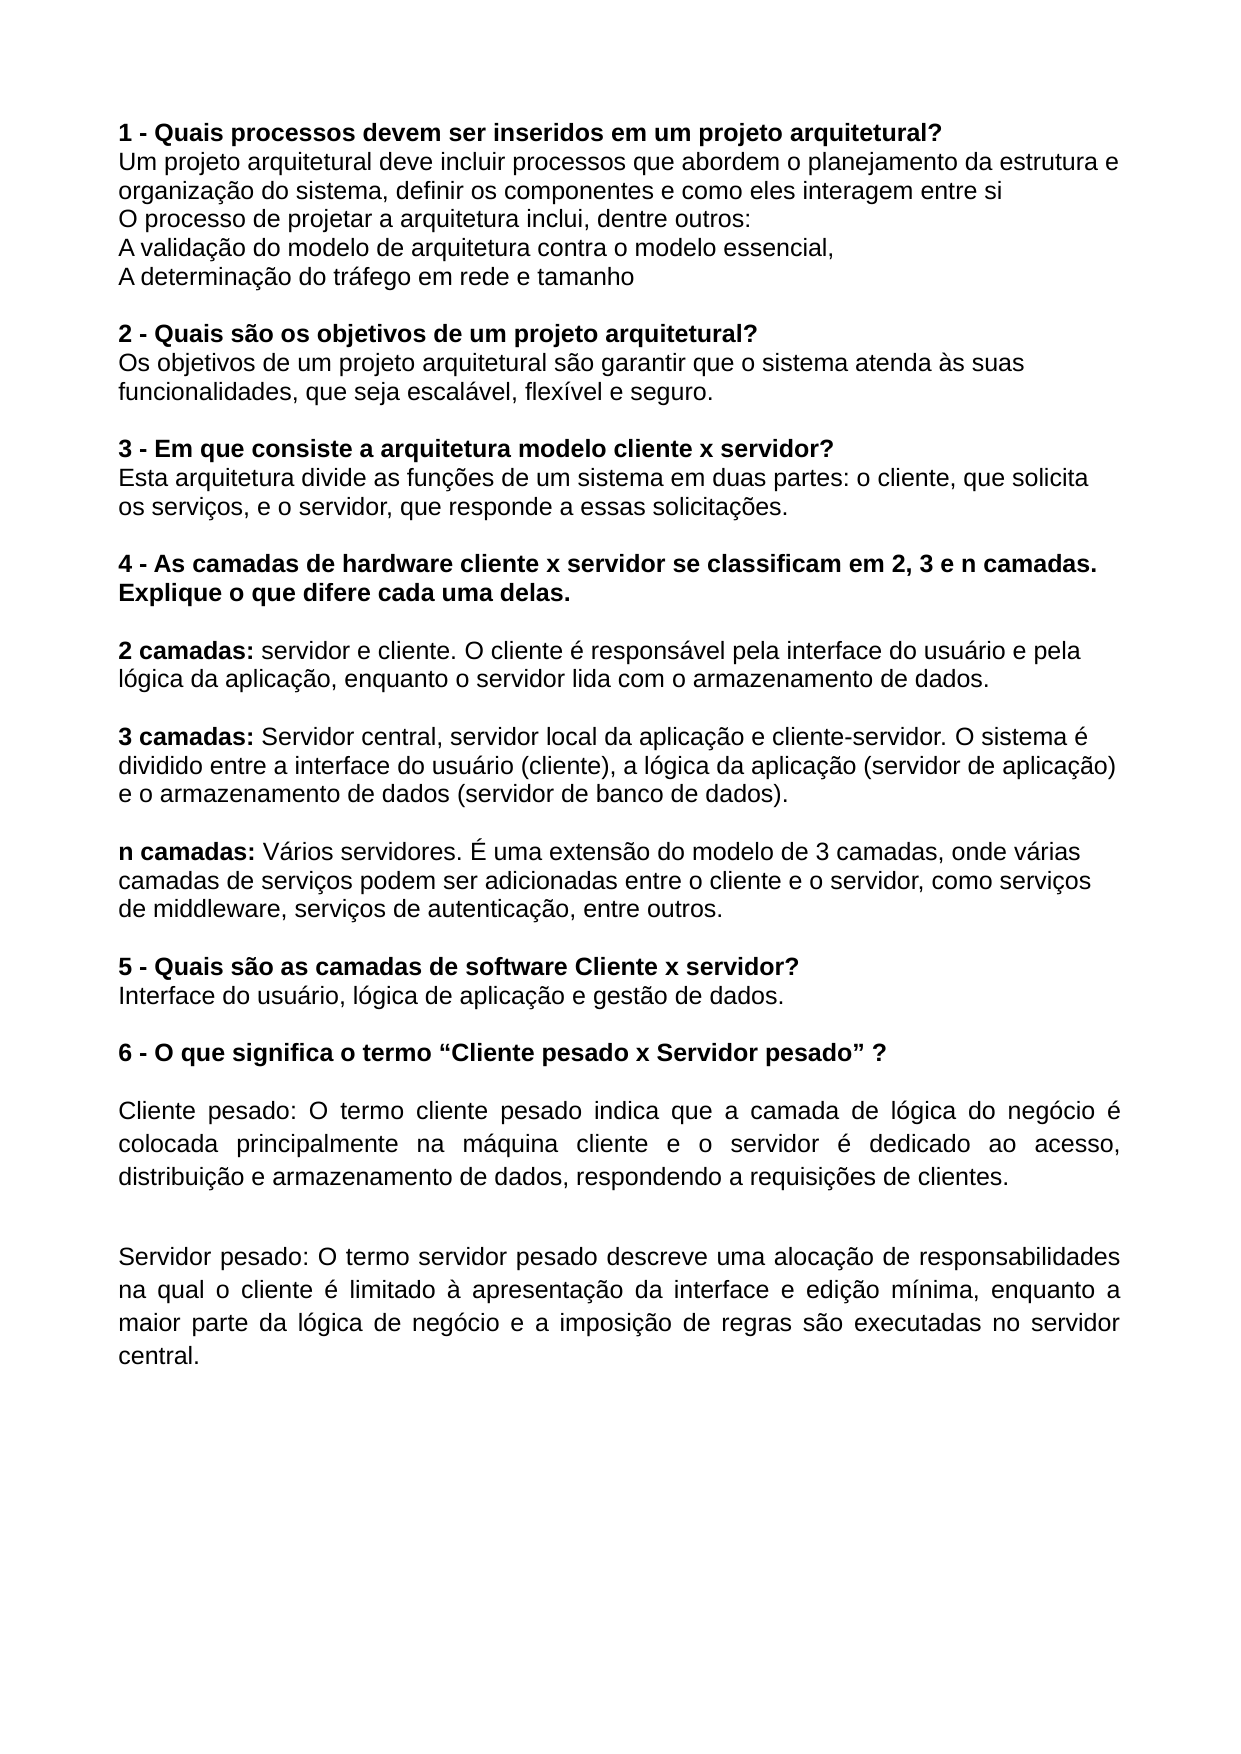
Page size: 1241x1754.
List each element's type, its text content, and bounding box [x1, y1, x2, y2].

text 6 - O que significa o termo “Cliente pesado x Servidor pesado” ? [118, 1009, 1122, 1067]
text Esta arquitetura divide as funções de um sistema em duas partes: o cliente, que solicita os serviços, e o servidor, que responde a essas solicitações. [118, 463, 1122, 521]
text 2 camadas: servidor e cliente. O cliente é responsável pela interface do usuário e pela lógica da aplicação, enquanto o servidor lida com o armazenamento de dados. [118, 636, 1122, 722]
text 2 - Quais são os objetivos de um projeto arquitetural? [118, 291, 1122, 348]
text n camadas: Vários servidores. É uma extensão do modelo de 3 camadas, onde várias camadas de serviços podem ser adicionadas entre o cliente e o servidor, como serviços de middleware, serviços de autenticação, entre outros. [118, 837, 1122, 923]
text Os objetivos de um projeto arquitetural são garantir que o sistema atenda às suas funcionalidades, que seja escalável, flexível e seguro. [118, 348, 1122, 406]
text 1 - Quais processos devem ser inseridos em um projeto arquitetural? Um projeto arquitetural deve incluir processos que abordem o planejamento da estrutura e organização do sistema, definir os componentes e como eles interagem entre si [118, 118, 1122, 204]
text O processo de projetar a arquitetura inclui, dentre outros: A validação do modelo de arquitetura contra o modelo essencial, A determinação do tráfego em rede e tamanho [118, 204, 1122, 291]
text Interface do usuário, lógica de aplicação e gestão de dados. [118, 981, 1122, 1009]
text 5 - Quais são as camadas de software Cliente x servidor? [118, 923, 1122, 981]
text 3 camadas: Servidor central, servidor local da aplicação e cliente-servidor. O sistema é dividido entre a interface do usuário (cliente), a lógica da aplicação (servidor de aplicação) e o armazenamento de dados (servidor de banco de dados). [118, 722, 1122, 808]
text Cliente pesado: O termo cliente pesado indica que a camada de lógica do negócio é colocada principalmente na máquina cliente e o servidor é dedicado ao acesso, distribuição e armazenamento de dados, respondendo a requisições de clientes. [118, 1096, 1122, 1190]
text Servidor pesado: O termo servidor pesado descreve uma alocação de responsabilidades na qual o cliente é limitado à apresentação da interface e edição mínima, enquanto a maior parte da lógica de negócio e a imposição de regras são executadas no servidor central. [118, 1209, 1122, 1370]
text 3 - Em que consiste a arquitetura modelo cliente x servidor? [118, 406, 1122, 463]
text 4 - As camadas de hardware cliente x servidor se classificam em 2, 3 e n camadas. Explique o que difere cada uma delas. [118, 521, 1122, 607]
